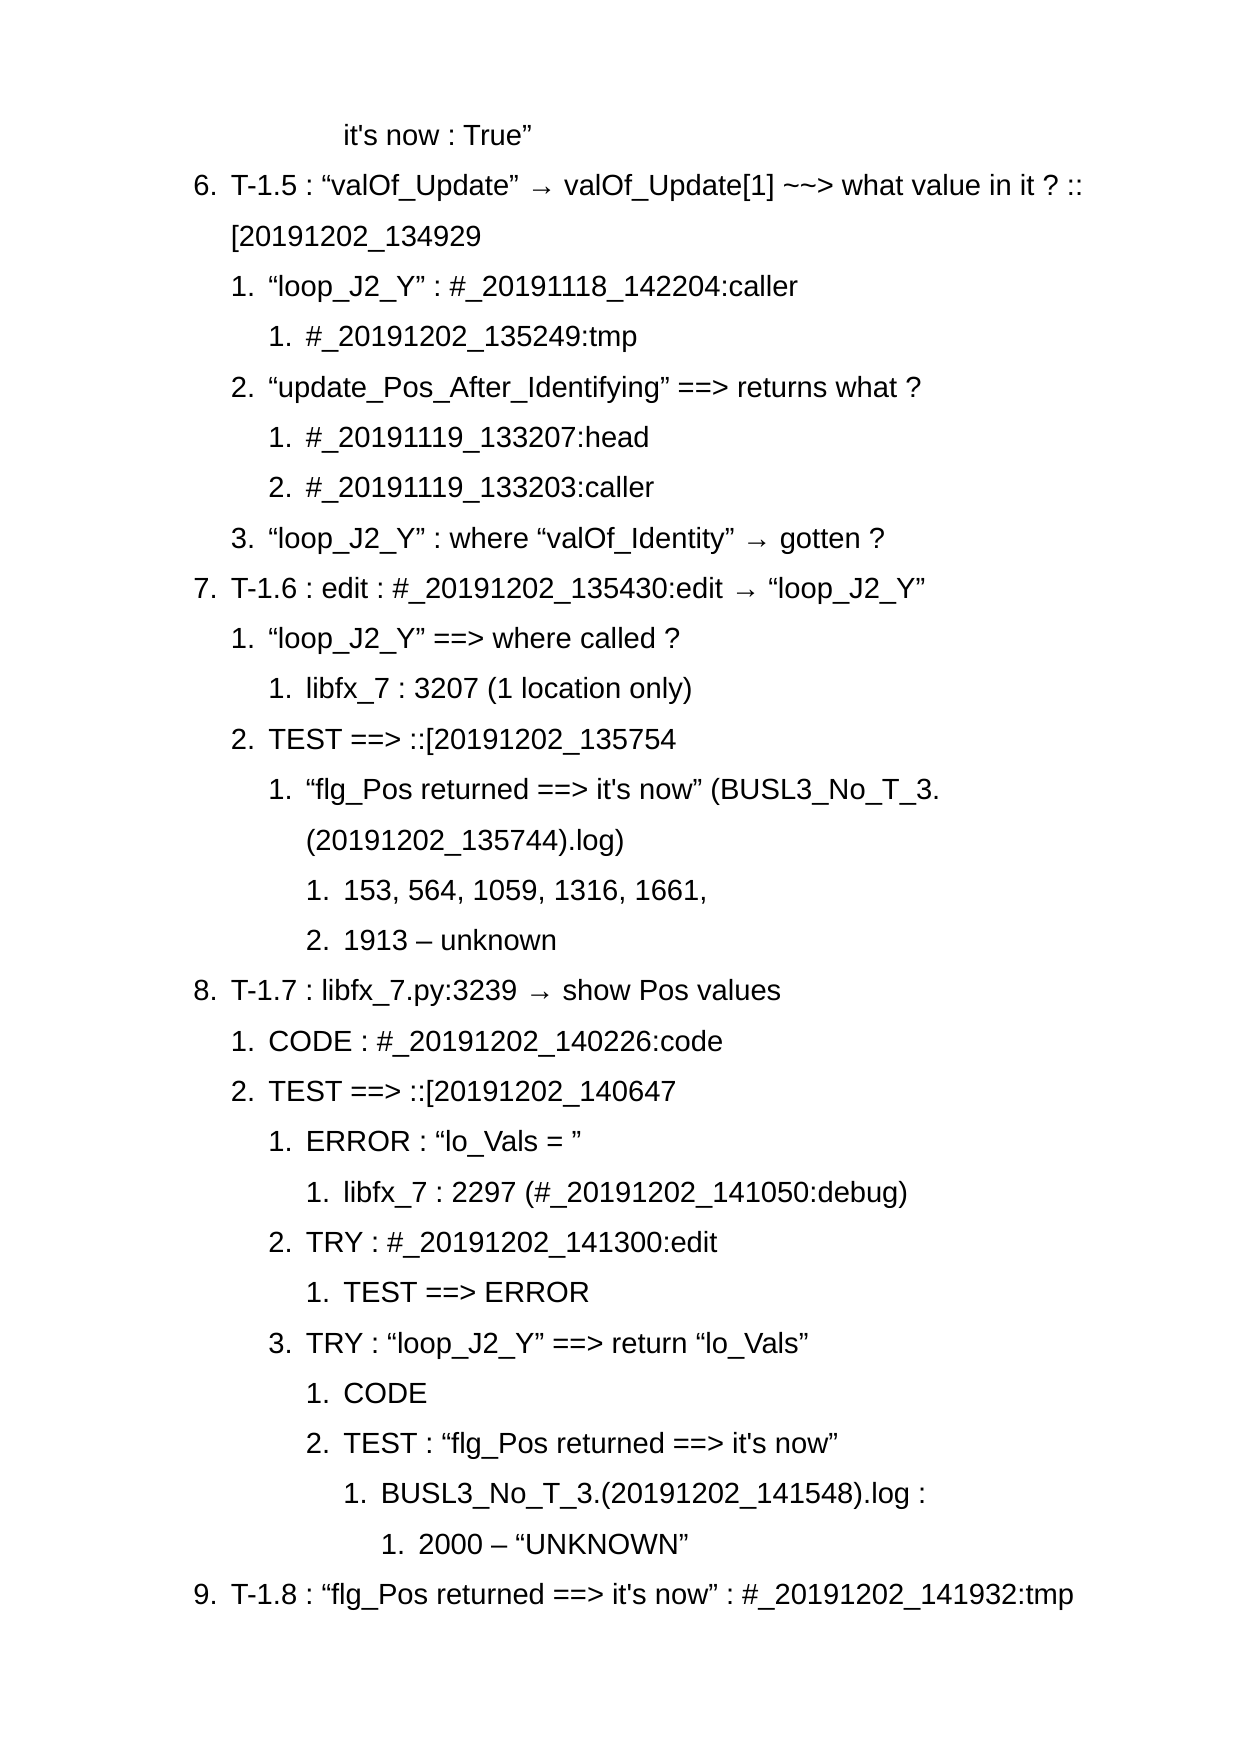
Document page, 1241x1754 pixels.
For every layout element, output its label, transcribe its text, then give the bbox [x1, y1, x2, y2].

list TEST ==> ::[20191202_135754 [231, 722, 1122, 755]
list 1913 – unknown [306, 923, 1122, 957]
list T-1.5 : “valOf_Update” → valOf_Update[1] ~~> what value in it ? ::[20191202_134929 [193, 168, 1122, 252]
list TEST ==> ERROR [306, 1275, 1122, 1309]
list TRY : #_20191202_141300:edit [268, 1225, 1122, 1258]
list TEST ==> ::[20191202_140647 [231, 1074, 1122, 1108]
list “loop_J2_Y” : where “valOf_Identity” → gotten ? [231, 521, 1122, 554]
list T-1.6 : edit : #_20191202_135430:edit → “loop_J2_Y” [193, 571, 1122, 604]
list libfx_7 : 2297 (#_20191202_141050:debug) [306, 1175, 1122, 1208]
list “flg_Pos returned ==> it's now” (BUSL3_No_T_3.(20191202_135744).log) [268, 772, 1122, 856]
list “loop_J2_Y” : #_20191118_142204:caller [231, 269, 1122, 303]
list TRY : “loop_J2_Y” ==> return “lo_Vals” [268, 1326, 1122, 1359]
list T-1.8 : “flg_Pos returned ==> it's now” : #_20191202_141932:tmp [193, 1577, 1122, 1611]
list #_20191119_133207:head [268, 420, 1122, 453]
list “update_Pos_After_Identifying” ==> returns what ? [231, 370, 1122, 403]
list ERROR : “lo_Vals = ” [268, 1124, 1122, 1158]
list CODE [306, 1376, 1122, 1409]
list T-1.7 : libfx_7.py:3239 → show Pos values [193, 973, 1122, 1007]
list TEST : “flg_Pos returned ==> it's now” [306, 1426, 1122, 1460]
list #_20191202_135249:tmp [268, 319, 1122, 353]
list BUSL3_No_T_3.(20191202_141548).log : [343, 1477, 1122, 1510]
list CODE : #_20191202_140226:code [231, 1024, 1122, 1057]
list #_20191119_133203:caller [268, 470, 1122, 504]
list libfx_7 : 3207 (1 location only) [268, 672, 1122, 705]
list “loop_J2_Y” ==> where called ? [231, 621, 1122, 655]
list 2000 – “UNKNOWN” [381, 1527, 1122, 1560]
list it's now : True” [306, 118, 1122, 152]
list 153, 564, 1059, 1316, 1661, [306, 873, 1122, 906]
